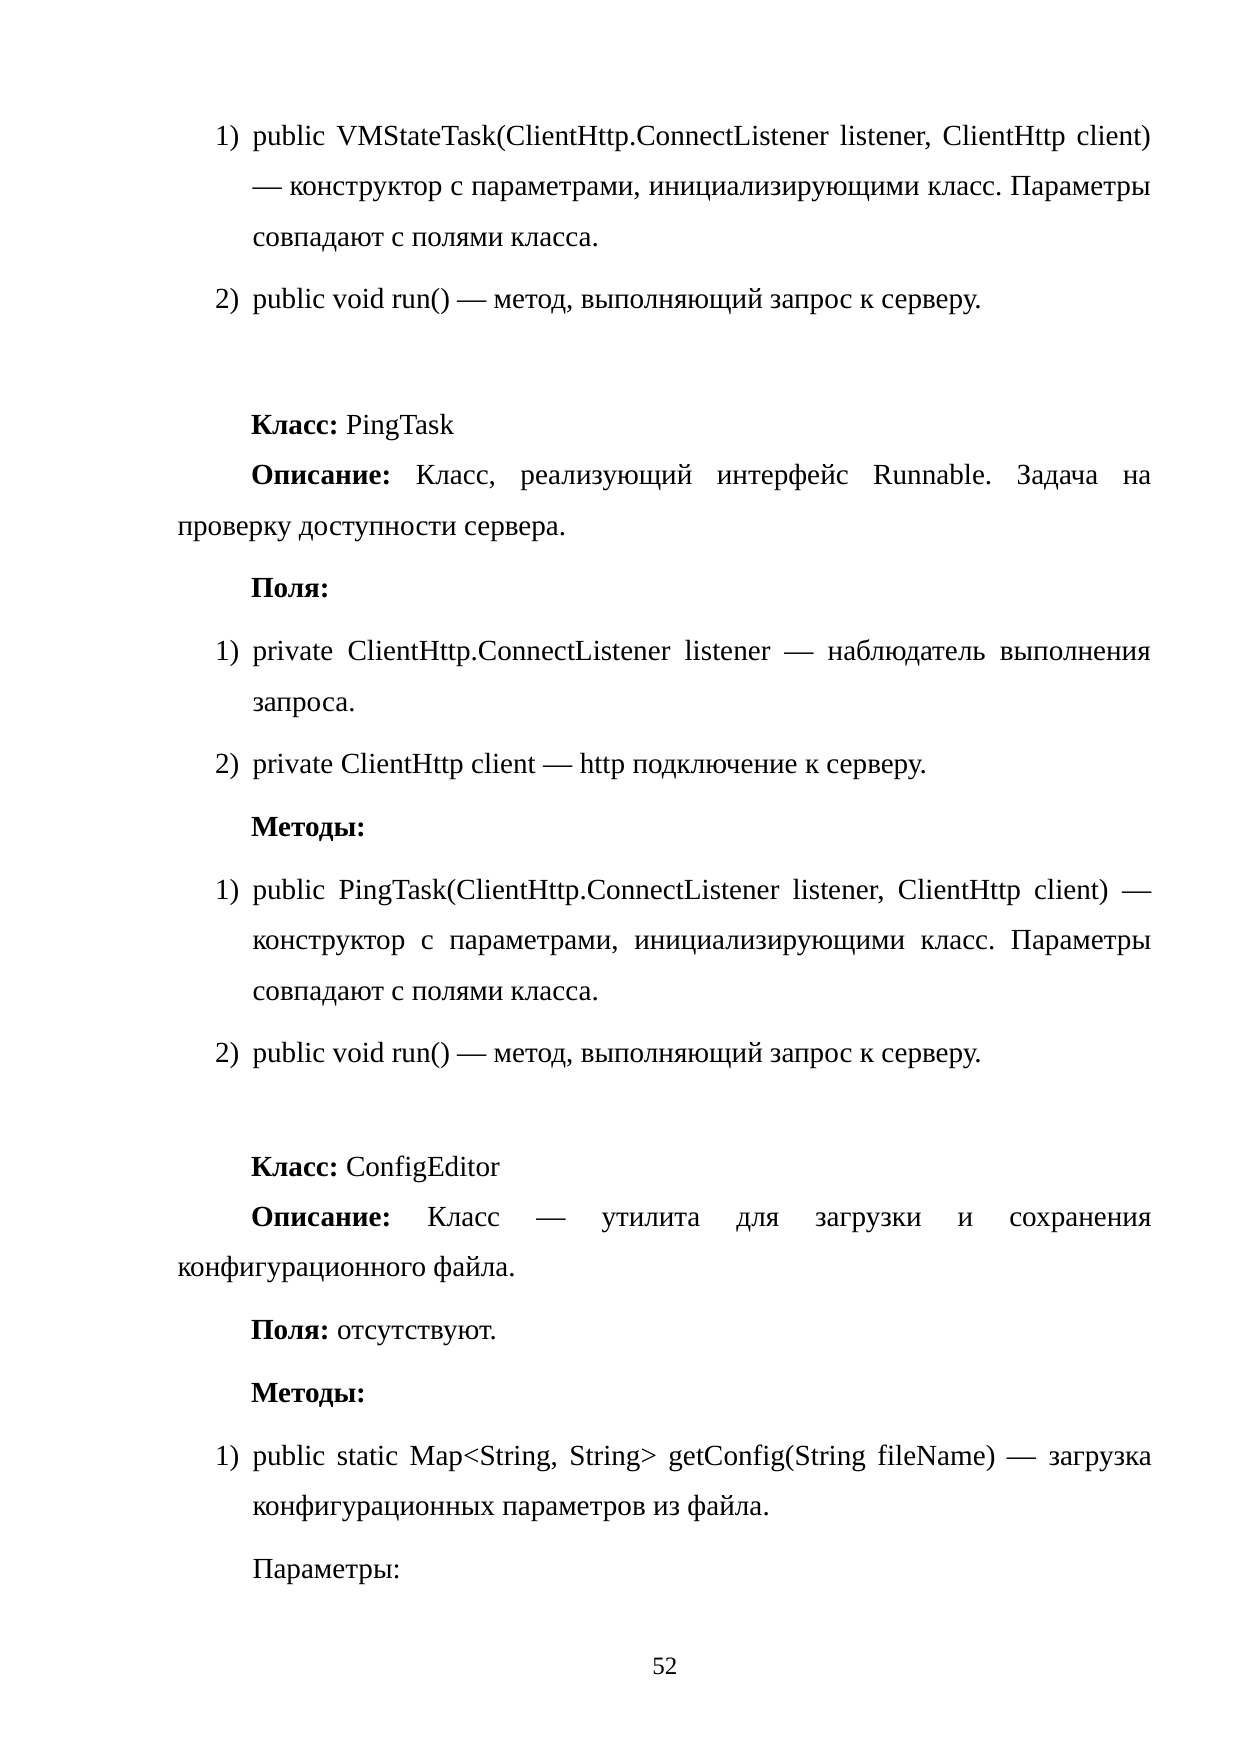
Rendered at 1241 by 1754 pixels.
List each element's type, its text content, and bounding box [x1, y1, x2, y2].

list public PingTask(ClientHttp.ConnectListener listener, ClientHttp client) — конструктор с параметрами, инициализирующими класс. Параметры совпадают с полями класса. [215, 872, 1152, 1006]
text Методы: [177, 1375, 1152, 1408]
text Поля: отсутствуют. [177, 1312, 1152, 1346]
text Описание: Класс, реализующий интерфейс Runnable. Задача на проверку доступности сервера. [177, 457, 1152, 541]
list public void run() — метод, выполняющий запрос к серверу. [215, 282, 1152, 315]
text Описание: Класс — утилита для загрузки и сохранения конфигурационного файла. [177, 1199, 1152, 1283]
list public static Map<String, String> getConfig(String fileName) — загрузка конфигурационных параметров из файла. [215, 1438, 1152, 1522]
text Методы: [177, 809, 1152, 843]
list Параметры: [215, 1551, 1152, 1584]
text Класс: ConfigEditor [177, 1149, 1152, 1182]
list public VMStateTask(ClientHttp.ConnectListener listener, ClientHttp client) — конструктор с параметрами, инициализирующими класс. Параметры совпадают с полями класса. [215, 118, 1152, 252]
list public void run() — метод, выполняющий запрос к серверу. [215, 1036, 1152, 1069]
text Класс: PingTask [177, 407, 1152, 441]
list private ClientHttp client — http подключение к серверу. [215, 747, 1152, 780]
text Поля: [177, 571, 1152, 604]
list private ClientHttp.ConnectListener listener — наблюдатель выполнения запроса. [215, 633, 1152, 717]
